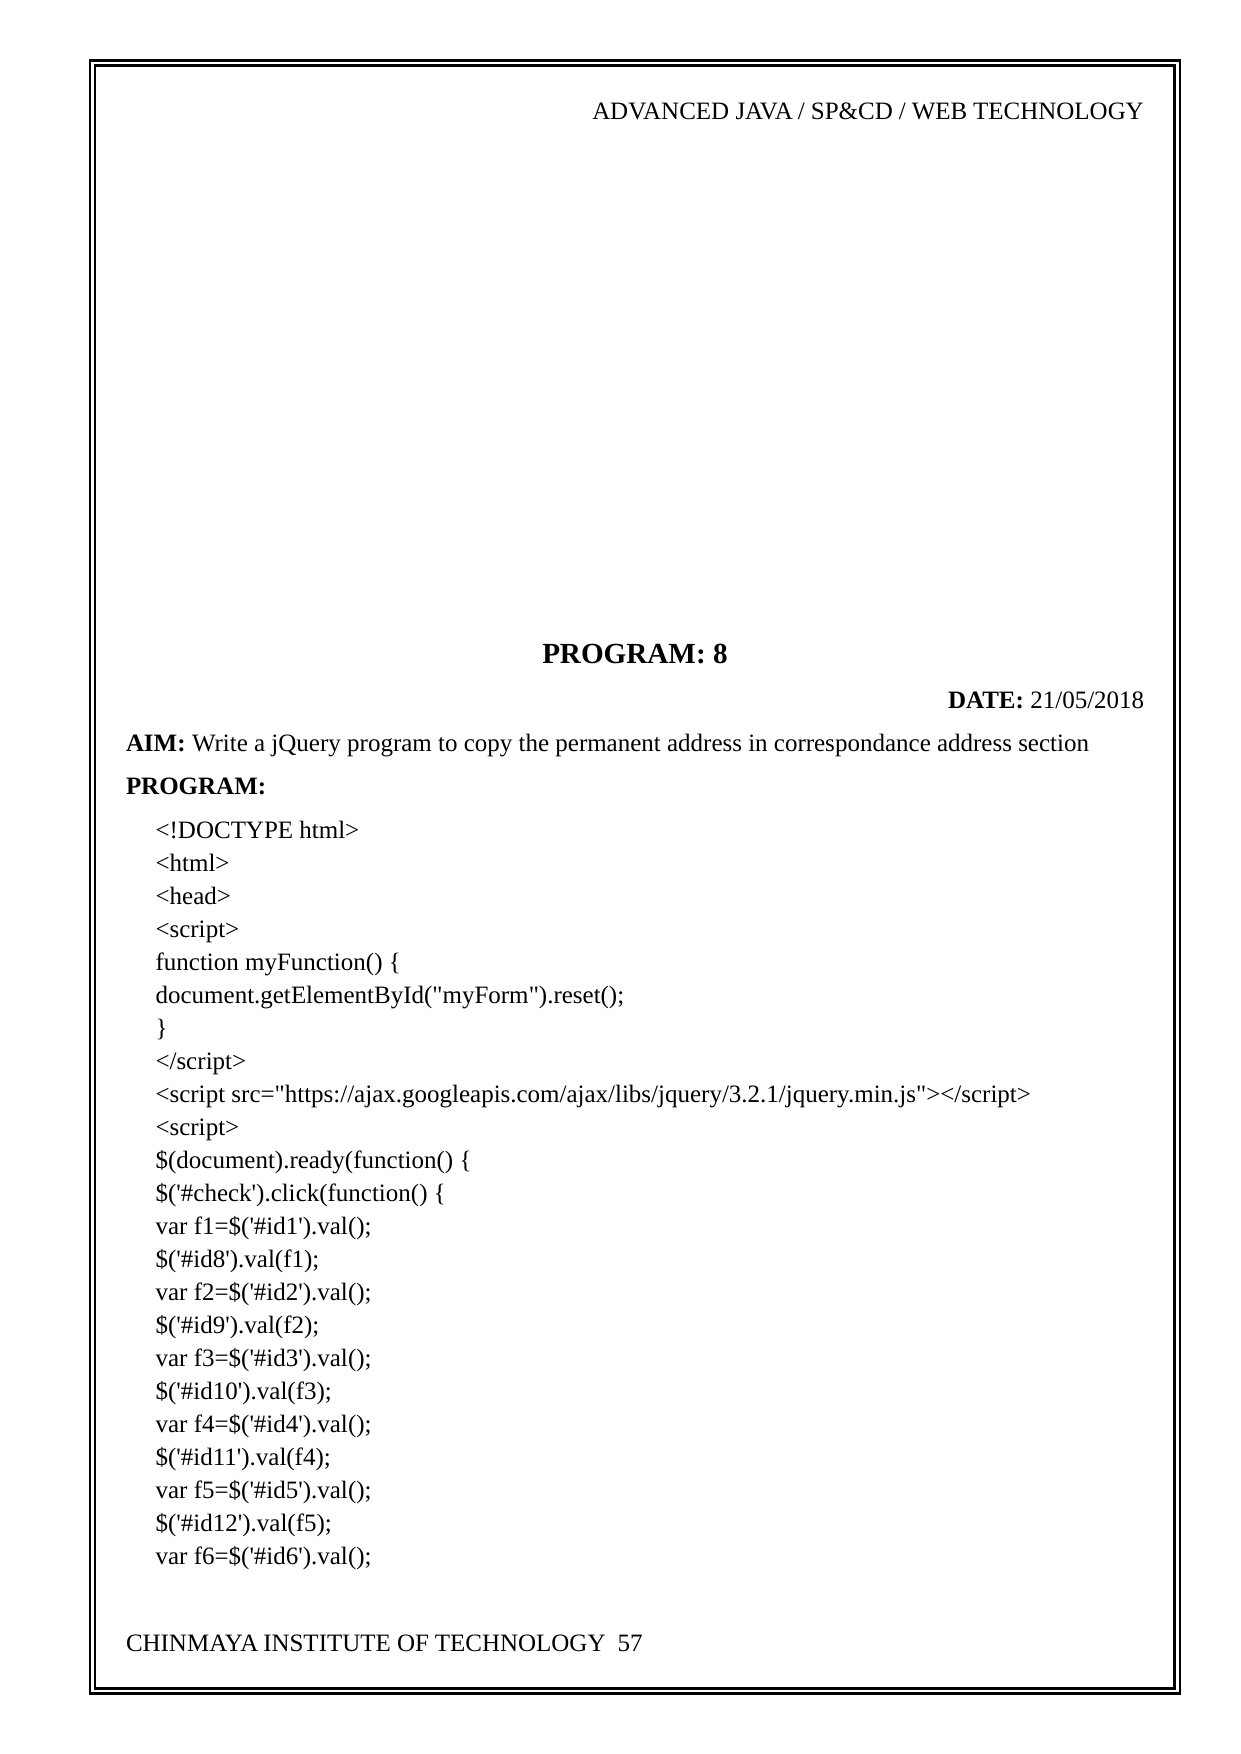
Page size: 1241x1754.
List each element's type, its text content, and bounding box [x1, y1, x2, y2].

text var f4=$('#id4').val(); [155, 1409, 1114, 1438]
text $(document).ready(function() { [155, 1145, 1114, 1174]
text <head> [155, 881, 1114, 909]
text var f1=$('#id1').val(); [155, 1211, 1114, 1240]
text } [155, 1013, 1114, 1042]
text $('#id8').val(f1); [155, 1244, 1114, 1273]
text var f5=$('#id5').val(); [155, 1475, 1114, 1504]
text $('#check').click(function() { [155, 1178, 1114, 1207]
text </script> [155, 1046, 1114, 1074]
text document.getElementById("myForm").reset(); [155, 980, 1114, 1008]
text PROGRAM: 8 [126, 637, 1144, 670]
text var f2=$('#id2').val(); [155, 1277, 1114, 1306]
text $('#id12').val(f5); [155, 1508, 1114, 1537]
text $('#id10').val(f3); [155, 1376, 1114, 1405]
text function myFunction() { [155, 947, 1114, 976]
text AIM: Write a jQuery program to copy the permanent address in correspondance address section [126, 728, 1144, 757]
text <html> [155, 848, 1114, 876]
text <script src="https://ajax.googleapis.com/ajax/libs/jquery/3.2.1/jquery.min.js"></script> [155, 1079, 1114, 1108]
text $('#id11').val(f4); [155, 1442, 1114, 1471]
text PROGRAM: [126, 771, 1144, 800]
text var f3=$('#id3').val(); [155, 1343, 1114, 1372]
text <!DOCTYPE html> [155, 815, 1114, 843]
text <script> [155, 1112, 1114, 1141]
text DATE: 21/05/2018 [126, 685, 1144, 713]
text <script> [155, 914, 1114, 942]
text var f6=$('#id6').val(); [155, 1541, 1114, 1570]
text $('#id9').val(f2); [155, 1310, 1114, 1339]
